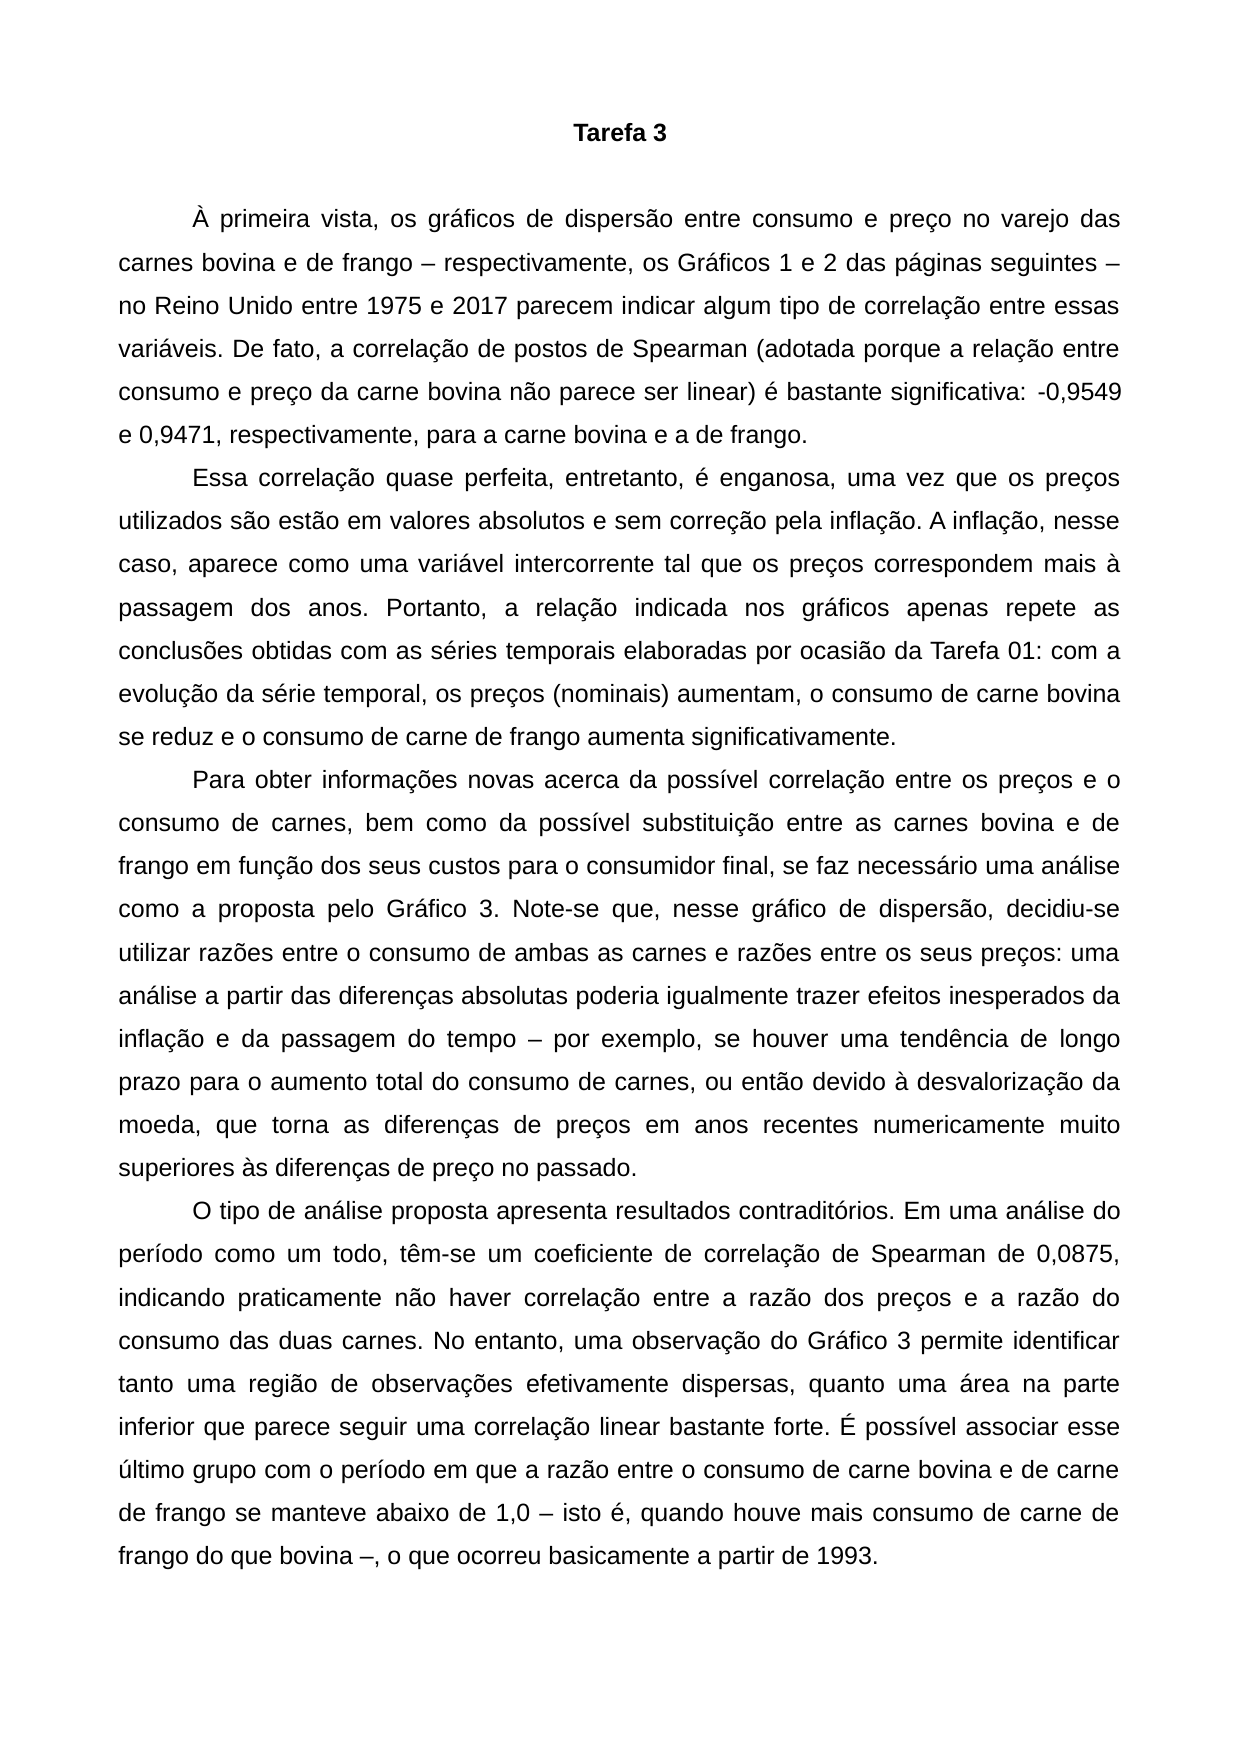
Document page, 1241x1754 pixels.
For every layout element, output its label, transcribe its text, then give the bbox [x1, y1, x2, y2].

text O tipo de análise proposta apresenta resultados contraditórios. Em uma análise do período como um todo, têm-se um coeficiente de correlação de Spearman de 0,0875, indicando praticamente não haver correlação entre a razão dos preços e a razão do consumo das duas carnes. No entanto, uma observação do Gráfico 3 permite identificar tanto uma região de observações efetivamente dispersas, quanto uma área na parte inferior que parece seguir uma correlação linear bastante forte. É possível associar esse último grupo com o período em que a razão entre o consumo de carne bovina e de carne de frango se manteve abaixo de 1,0 – isto é, quando houve mais consumo de carne de frango do que bovina –, o que ocorreu basicamente a partir de 1993. [118, 1196, 1122, 1570]
text Tarefa 3 [118, 118, 1122, 147]
text Para obter informações novas acerca da possível correlação entre os preços e o consumo de carnes, bem como da possível substituição entre as carnes bovina e de frango em função dos seus custos para o consumidor final, se faz necessário uma análise como a proposta pelo Gráfico 3. Note-se que, nesse gráfico de dispersão, decidiu-se utilizar razões entre o consumo de ambas as carnes e razões entre os seus preços: uma análise a partir das diferenças absolutas poderia igualmente trazer efeitos inesperados da inflação e da passagem do tempo – por exemplo, se houver uma tendência de longo prazo para o aumento total do consumo de carnes, ou então devido à desvalorização da moeda, que torna as diferenças de preços em anos recentes numericamente muito superiores às diferenças de preço no passado. [118, 765, 1122, 1182]
text Essa correlação quase perfeita, entretanto, é enganosa, uma vez que os preços utilizados são estão em valores absolutos e sem correção pela inflação. A inflação, nesse caso, aparece como uma variável intercorrente tal que os preços correspondem mais à passagem dos anos. Portanto, a relação indicada nos gráficos apenas repete as conclusões obtidas com as séries temporais elaboradas por ocasião da Tarefa 01: com a evolução da série temporal, os preços (nominais) aumentam, o consumo de carne bovina se reduz e o consumo de carne de frango aumenta significativamente. [118, 463, 1122, 751]
text À primeira vista, os gráficos de dispersão entre consumo e preço no varejo das carnes bovina e de frango – respectivamente, os Gráficos 1 e 2 das páginas seguintes – no Reino Unido entre 1975 e 2017 parecem indicar algum tipo de correlação entre essas variáveis. De fato, a correlação de postos de Spearman (adotada porque a relação entre consumo e preço da carne bovina não parece ser linear) é bastante significativa: -0,9549 e 0,9471, respectivamente, para a carne bovina e a de frango. [118, 204, 1122, 449]
